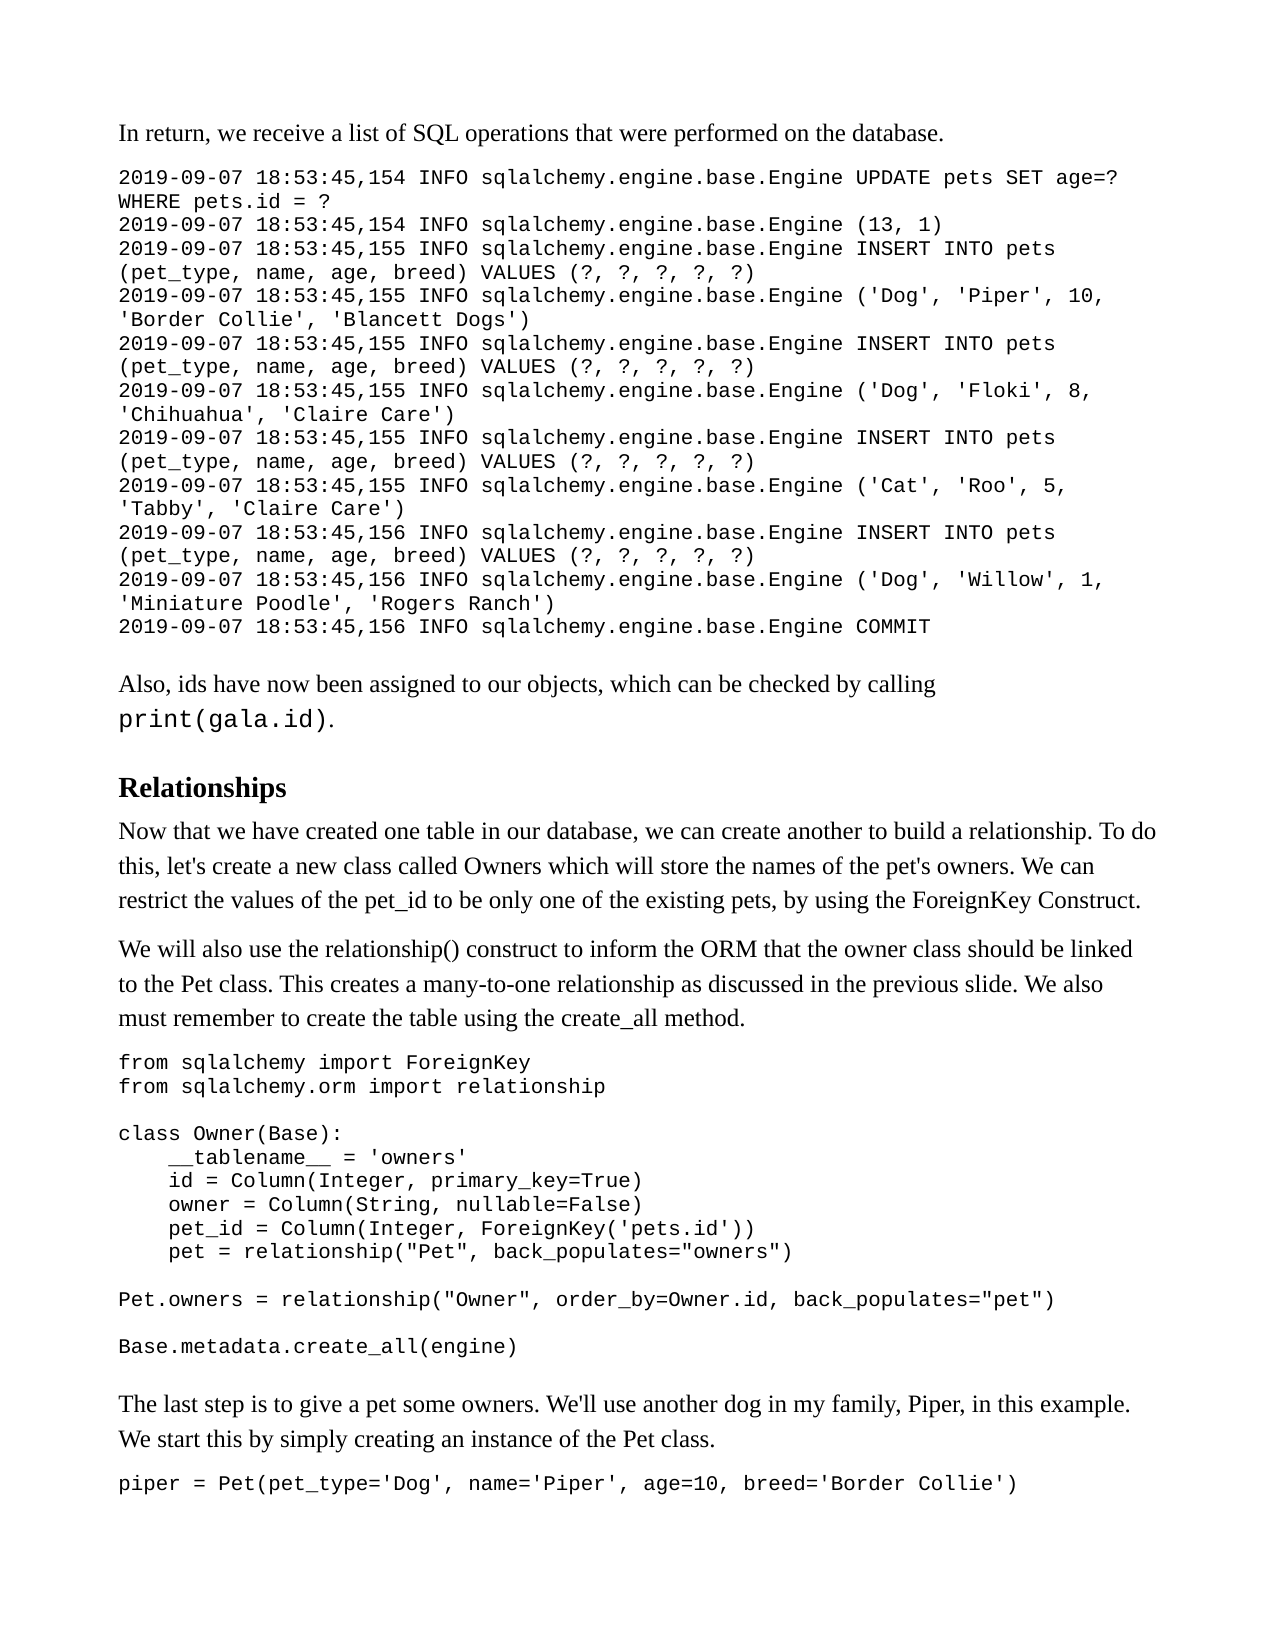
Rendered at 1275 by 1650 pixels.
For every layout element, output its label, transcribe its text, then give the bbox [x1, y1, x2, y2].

text owner = Column(String, nullable=False) [118, 1194, 1157, 1218]
text 2019-09-07 18:53:45,155 INFO sqlalchemy.engine.base.Engine ('Dog', 'Floki', 8, 'Chihuahua', 'Claire Care') [118, 380, 1157, 427]
text from sqlalchemy.orm import relationship [118, 1076, 1157, 1099]
text 2019-09-07 18:53:45,155 INFO sqlalchemy.engine.base.Engine INSERT INTO pets (pet_type, name, age, breed) VALUES (?, ?, ?, ?, ?) [118, 427, 1157, 474]
text Also, ids have now been assigned to our objects, which can be checked by calling print(gala.id). [118, 669, 1157, 735]
text __tablename__ = 'owners' [118, 1147, 1157, 1171]
text piper = Pet(pet_type='Dog', name='Piper', age=10, breed='Border Collie') [118, 1473, 1157, 1496]
text from sqlalchemy import ForeignKey [118, 1052, 1157, 1076]
text 2019-09-07 18:53:45,154 INFO sqlalchemy.engine.base.Engine UPDATE pets SET age=? WHERE pets.id = ? [118, 167, 1157, 214]
text pet = relationship("Pet", back_populates="owners") [118, 1241, 1157, 1265]
text We will also use the relationship() construct to inform the ORM that the owner class should be linked to the Pet class. This creates a many-to-one relationship as discussed in the previous slide. We also must remember to create the table using the create_all method. [118, 934, 1157, 1032]
subtitle Relationships [118, 770, 1157, 804]
text id = Column(Integer, primary_key=True) [118, 1171, 1157, 1194]
text 2019-09-07 18:53:45,155 INFO sqlalchemy.engine.base.Engine INSERT INTO pets (pet_type, name, age, breed) VALUES (?, ?, ?, ?, ?) [118, 333, 1157, 380]
text 2019-09-07 18:53:45,156 INFO sqlalchemy.engine.base.Engine ('Dog', 'Willow', 1, 'Miniature Poodle', 'Rogers Ranch') [118, 569, 1157, 616]
text 2019-09-07 18:53:45,154 INFO sqlalchemy.engine.base.Engine (13, 1) [118, 214, 1157, 238]
text The last step is to give a pet some owners. We'll use another dog in my family, Piper, in this example. We start this by simply creating an instance of the Pet class. [118, 1389, 1157, 1452]
text 2019-09-07 18:53:45,155 INFO sqlalchemy.engine.base.Engine INSERT INTO pets (pet_type, name, age, breed) VALUES (?, ?, ?, ?, ?) [118, 238, 1157, 285]
text Base.metadata.create_all(engine) [118, 1336, 1157, 1360]
text 2019-09-07 18:53:45,155 INFO sqlalchemy.engine.base.Engine ('Dog', 'Piper', 10, 'Border Collie', 'Blancett Dogs') [118, 285, 1157, 333]
text 2019-09-07 18:53:45,155 INFO sqlalchemy.engine.base.Engine ('Cat', 'Roo', 5, 'Tabby', 'Claire Care') [118, 474, 1157, 522]
text In return, we receive a list of SQL operations that were performed on the database. [118, 118, 1157, 147]
text 2019-09-07 18:53:45,156 INFO sqlalchemy.engine.base.Engine INSERT INTO pets (pet_type, name, age, breed) VALUES (?, ?, ?, ?, ?) [118, 522, 1157, 569]
text Pet.owners = relationship("Owner", order_by=Owner.id, back_populates="pet") [118, 1289, 1157, 1312]
text pet_id = Column(Integer, ForeignKey('pets.id')) [118, 1218, 1157, 1241]
text class Owner(Base): [118, 1123, 1157, 1147]
text Now that we have created one table in our database, we can create another to build a relationship. To do this, let's create a new class called Owners which will store the names of the pet's owners. We can restrict the values of the pet_id to be only one of the existing pets, by using the ForeignKey Construct. [118, 816, 1157, 914]
text 2019-09-07 18:53:45,156 INFO sqlalchemy.engine.base.Engine COMMIT [118, 616, 1157, 640]
